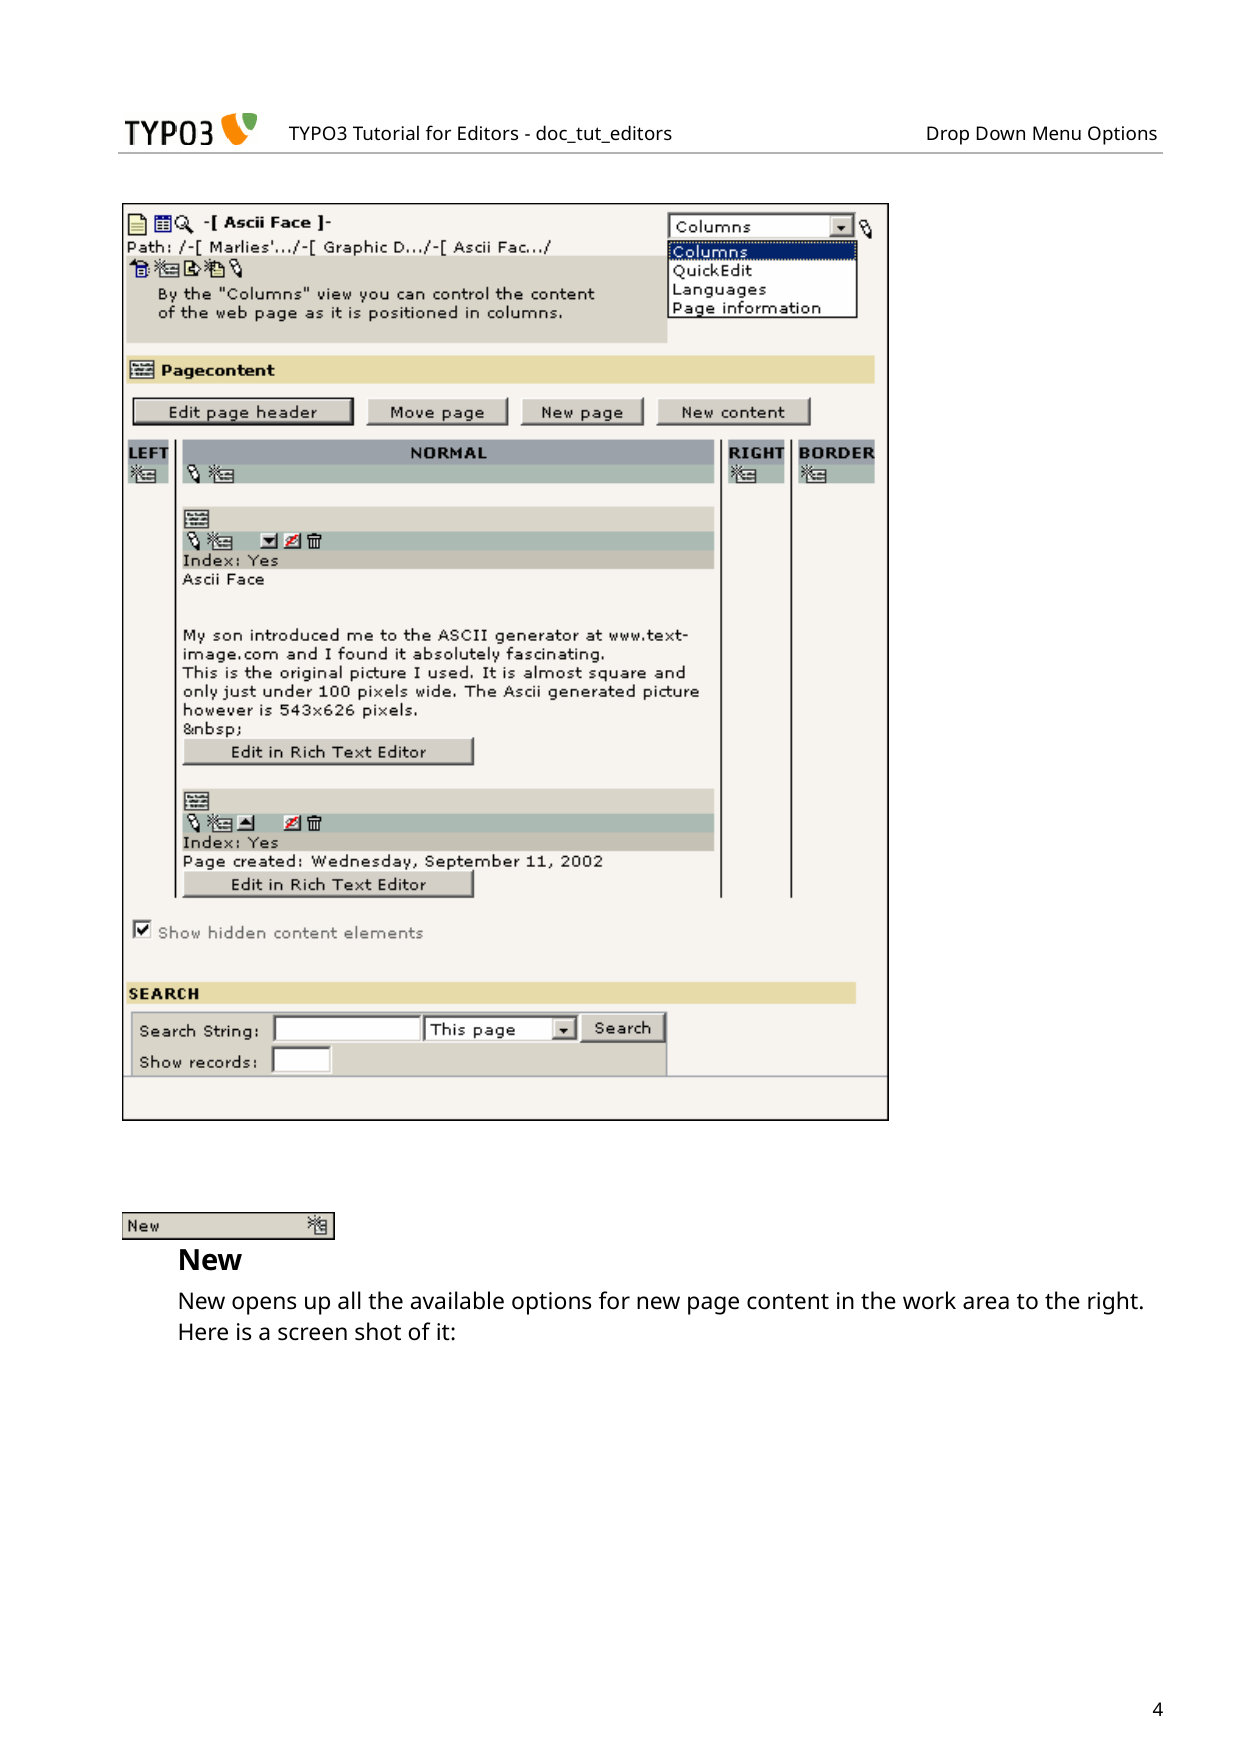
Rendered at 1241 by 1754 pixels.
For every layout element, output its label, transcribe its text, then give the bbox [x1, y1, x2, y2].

picture [124, 112, 260, 145]
subtitle New [177, 1229, 1163, 1279]
picture [122, 1212, 335, 1240]
picture [122, 203, 889, 1121]
text New opens up all the available options for new page content in the work area to the right. Here is a screen shot of it: [177, 1285, 1163, 1347]
